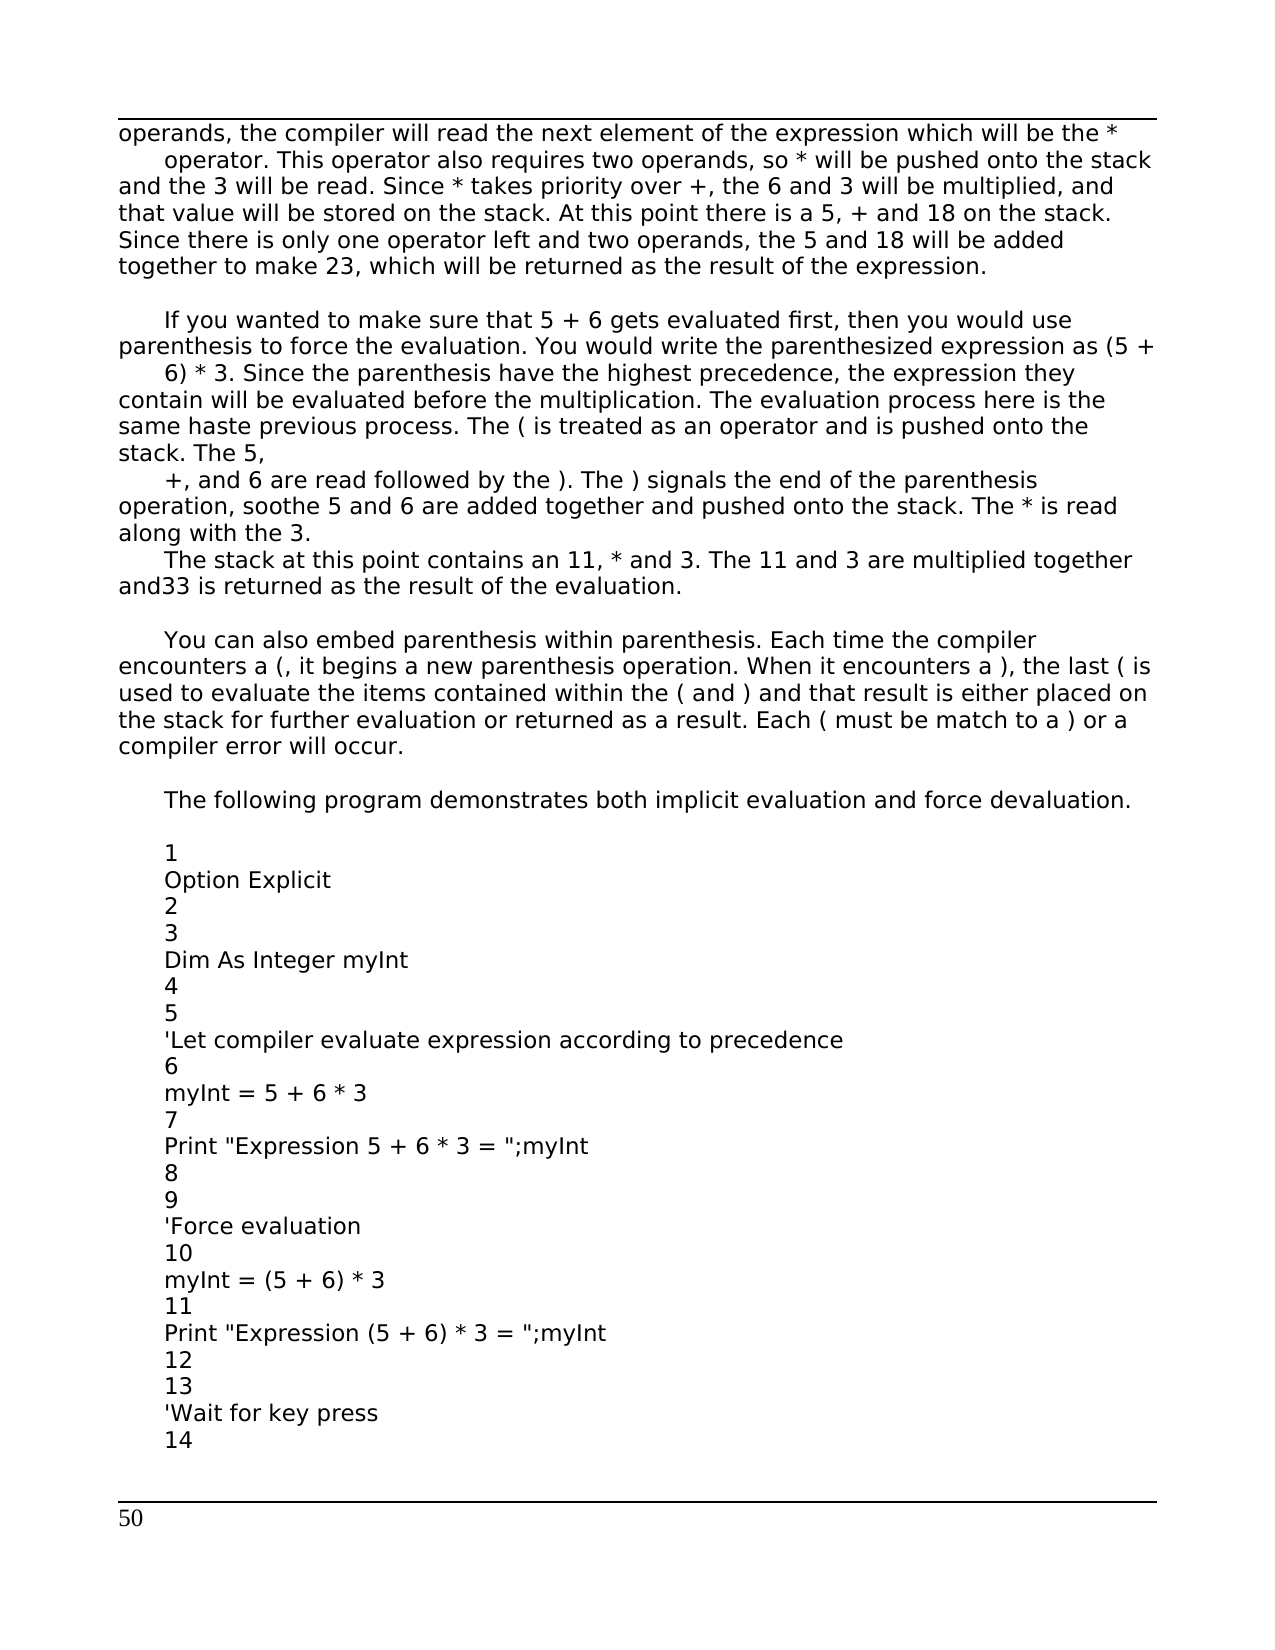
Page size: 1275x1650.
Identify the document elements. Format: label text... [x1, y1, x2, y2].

text 7 [118, 1107, 1157, 1133]
text 'Let compiler evaluate expression according to precedence [118, 1027, 1157, 1053]
text myInt = 5 + 6 * 3 [118, 1080, 1157, 1107]
text myInt = (5 + 6) * 3 [118, 1267, 1157, 1293]
text You can also embed parenthesis within parenthesis. Each time the compiler encounters a (, it begins a new parenthesis operation. When it encounters a ), the last ( is used to evaluate the items contained within the ( and ) and that result is either placed on the stack for further evaluation or returned as a result. Each ( must be match to a ) or a compiler error will occur. [118, 627, 1157, 760]
text Print "Expression (5 + 6) * 3 = ";myInt [118, 1320, 1157, 1347]
text 6 [118, 1053, 1157, 1080]
text 5 [118, 1000, 1157, 1027]
text operands, the compiler will read the next element of the expression which will be the * [118, 120, 1157, 147]
text 8 [118, 1160, 1157, 1187]
text 6) * 3. Since the parenthesis have the highest precedence, the expression they contain will be evaluated before the multiplication. The evaluation process here is the same haste previous process. The ( is treated as an operator and is pushed onto the stack. The 5, [118, 360, 1157, 467]
text Print "Expression 5 + 6 * 3 = ";myInt [118, 1133, 1157, 1160]
text 'Force evaluation [118, 1213, 1157, 1240]
text 12 [118, 1347, 1157, 1373]
text 4 [118, 973, 1157, 1000]
text Dim As Integer myInt [118, 947, 1157, 973]
text Option Explicit [118, 867, 1157, 893]
text The following program demonstrates both implicit evaluation and force devaluation. [118, 787, 1157, 813]
text 9 [118, 1187, 1157, 1213]
text operator. This operator also requires two operands, so * will be pushed onto the stack and the 3 will be read. Since * takes priority over +, the 6 and 3 will be multiplied, and that value will be stored on the stack. At this point there is a 5, + and 18 on the stack. Since there is only one operator left and two operands, the 5 and 18 will be added together to make 23, which will be returned as the result of the expression. [118, 147, 1157, 280]
text +, and 6 are read followed by the ). The ) signals the end of the parenthesis operation, soothe 5 and 6 are added together and pushed onto the stack. The * is read along with the 3. [118, 467, 1157, 547]
text If you wanted to make sure that 5 + 6 gets evaluated first, then you would use parenthesis to force the evaluation. You would write the parenthesized expression as (5 + [118, 307, 1157, 360]
text 10 [118, 1240, 1157, 1267]
text 2 [118, 893, 1157, 920]
text 3 [118, 920, 1157, 947]
text 11 [118, 1293, 1157, 1320]
text 13 [118, 1373, 1157, 1400]
text 1 [118, 840, 1157, 867]
text 'Wait for key press [118, 1400, 1157, 1427]
text 14 [118, 1427, 1157, 1453]
text The stack at this point contains an 11, * and 3. The 11 and 3 are multiplied together and33 is returned as the result of the evaluation. [118, 547, 1157, 600]
